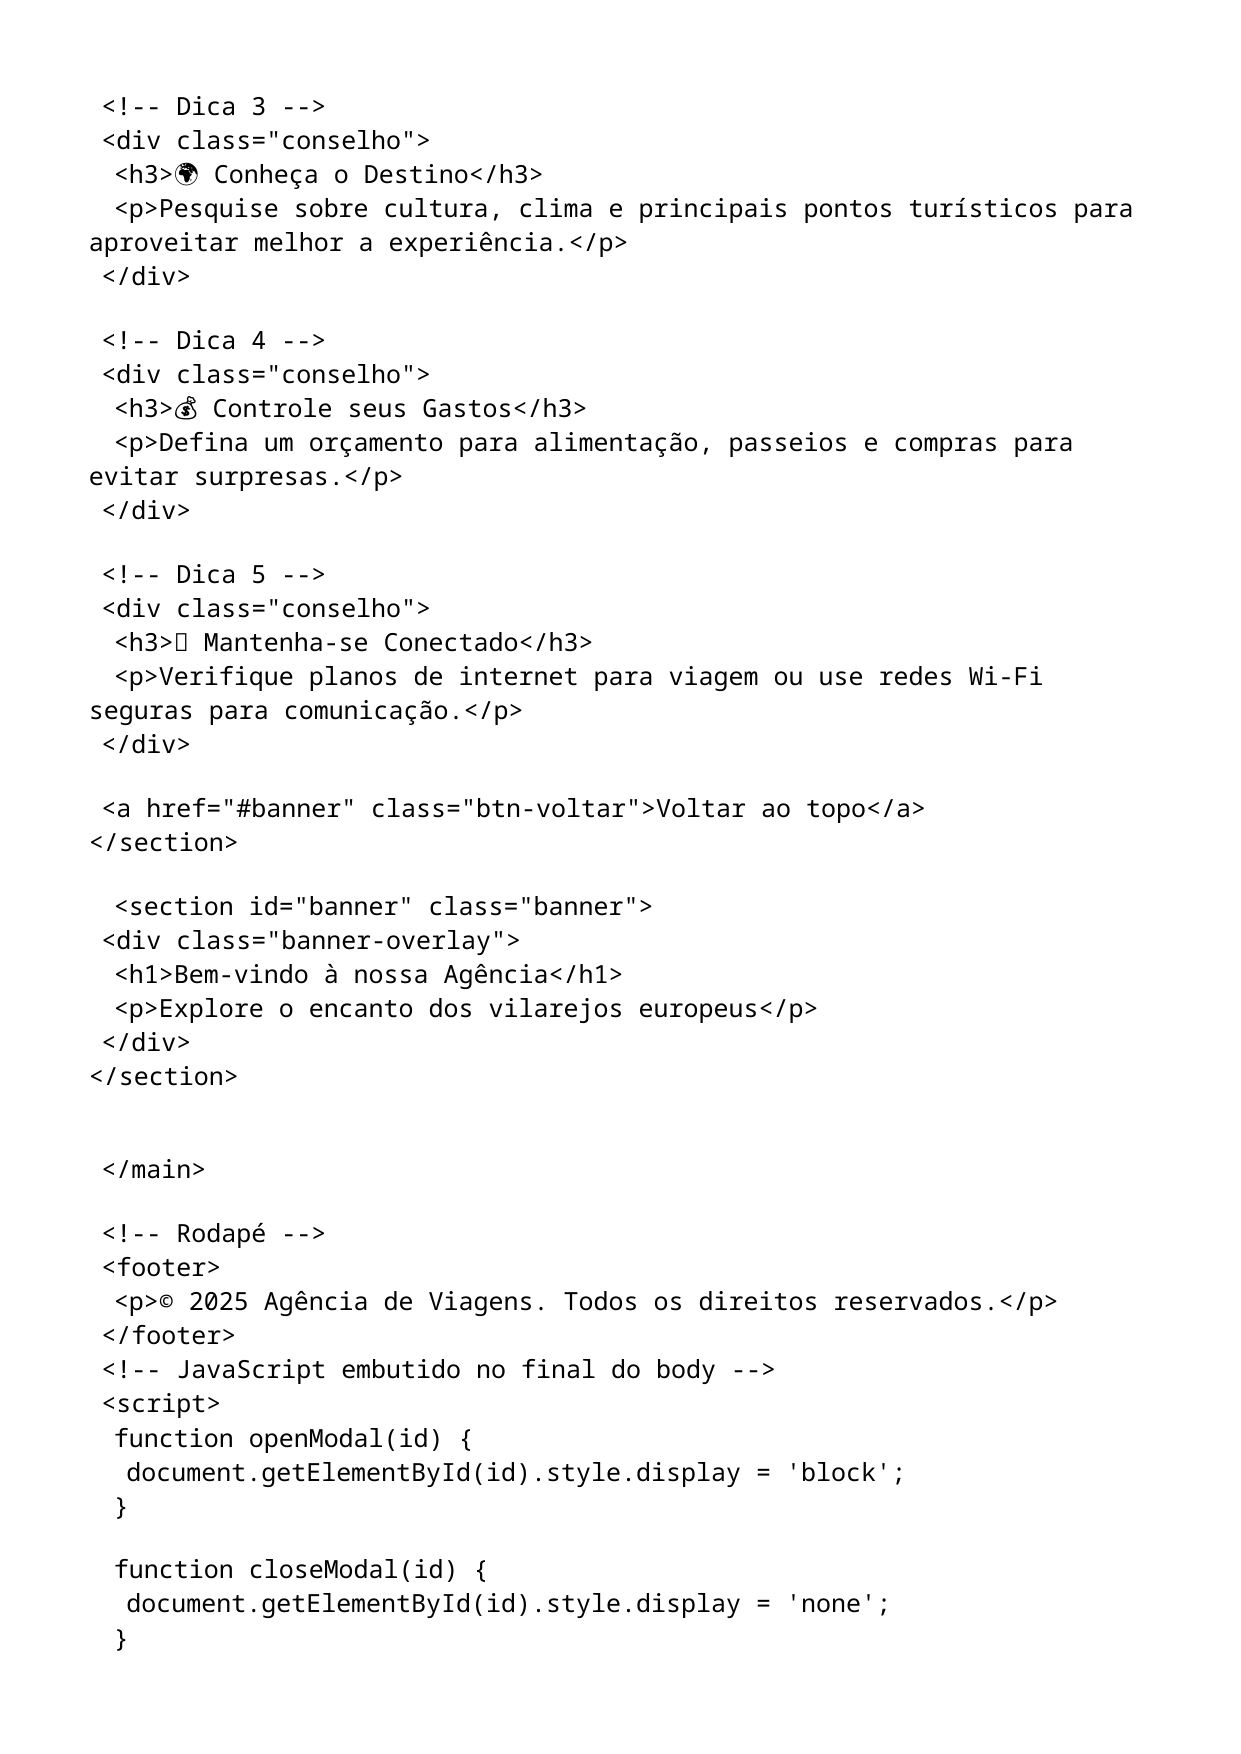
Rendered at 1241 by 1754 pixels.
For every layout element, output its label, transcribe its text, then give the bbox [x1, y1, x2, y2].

text } [88, 1620, 1152, 1654]
text </div> [88, 493, 1152, 527]
text </section> [88, 825, 1152, 859]
text </div> [88, 1025, 1152, 1059]
text <!-- JavaScript embutido no final do body --> [88, 1352, 1152, 1386]
text <!-- Rodapé --> [88, 1216, 1152, 1250]
text function closeModal(id) { [88, 1552, 1152, 1586]
text <p>© 2025 Agência de Viagens. Todos os direitos reservados.</p> [88, 1284, 1152, 1318]
text <div class="conselho"> [88, 123, 1152, 157]
text <p>Explore o encanto dos vilarejos europeus</p> [88, 991, 1152, 1025]
text } [88, 1488, 1152, 1522]
text </div> [88, 259, 1152, 293]
text <a href="#banner" class="btn-voltar">Voltar ao topo</a> [88, 791, 1152, 825]
text <h3>🌍 Conheça o Destino</h3> [88, 157, 1152, 191]
text <section id="banner" class="banner"> [88, 888, 1152, 923]
text function openModal(id) { [88, 1420, 1152, 1454]
text <div class="banner-overlay"> [88, 923, 1152, 957]
text <script> [88, 1386, 1152, 1420]
text <div class="conselho"> [88, 591, 1152, 625]
text <!-- Dica 4 --> [88, 323, 1152, 357]
text <h1>Bem-vindo à nossa Agência</h1> [88, 957, 1152, 991]
text <footer> [88, 1250, 1152, 1284]
text <div class="conselho"> [88, 357, 1152, 391]
text </section> [88, 1059, 1152, 1093]
text document.getElementById(id).style.display = 'block'; [88, 1454, 1152, 1488]
text <h3>💰 Controle seus Gastos</h3> [88, 391, 1152, 425]
text <!-- Dica 3 --> [88, 88, 1152, 123]
text <h3>📲 Mantenha-se Conectado</h3> [88, 625, 1152, 659]
text <!-- Dica 5 --> [88, 557, 1152, 591]
text </div> [88, 727, 1152, 761]
text <p>Verifique planos de internet para viagem ou use redes Wi-Fi seguras para comunicação.</p> [88, 659, 1152, 727]
text <p>Defina um orçamento para alimentação, passeios e compras para evitar surpresas.</p> [88, 425, 1152, 493]
text </main> [88, 1152, 1152, 1186]
text document.getElementById(id).style.display = 'none'; [88, 1586, 1152, 1620]
text </footer> [88, 1318, 1152, 1352]
text <p>Pesquise sobre cultura, clima e principais pontos turísticos para aproveitar melhor a experiência.</p> [88, 191, 1152, 259]
